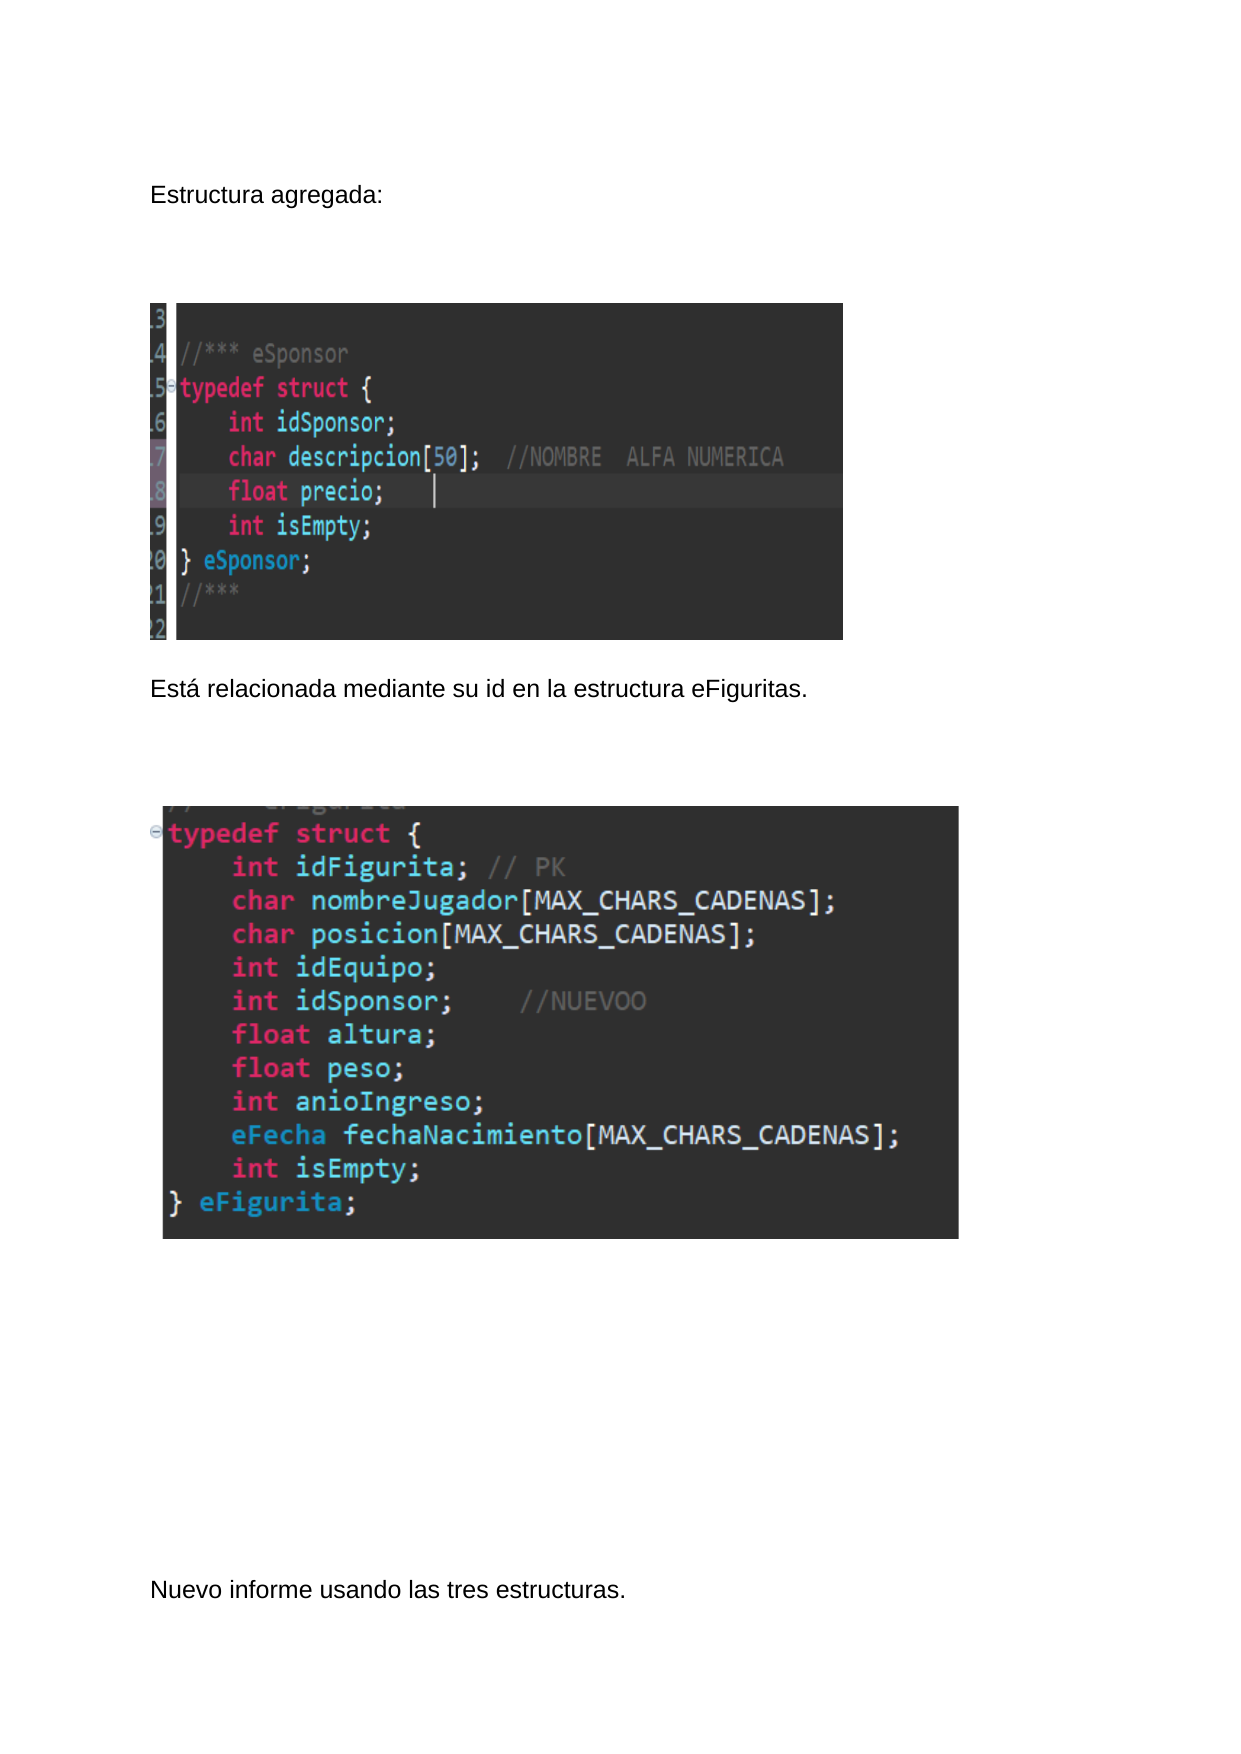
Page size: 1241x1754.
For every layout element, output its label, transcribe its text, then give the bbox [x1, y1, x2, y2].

picture [150, 303, 843, 640]
picture [150, 806, 959, 1239]
text Nuevo informe usando las tres estructuras. [150, 1575, 1090, 1603]
text Está relacionada mediante su id en la estructura eFiguritas. [150, 674, 1090, 703]
text Estructura agregada: [150, 180, 1090, 209]
